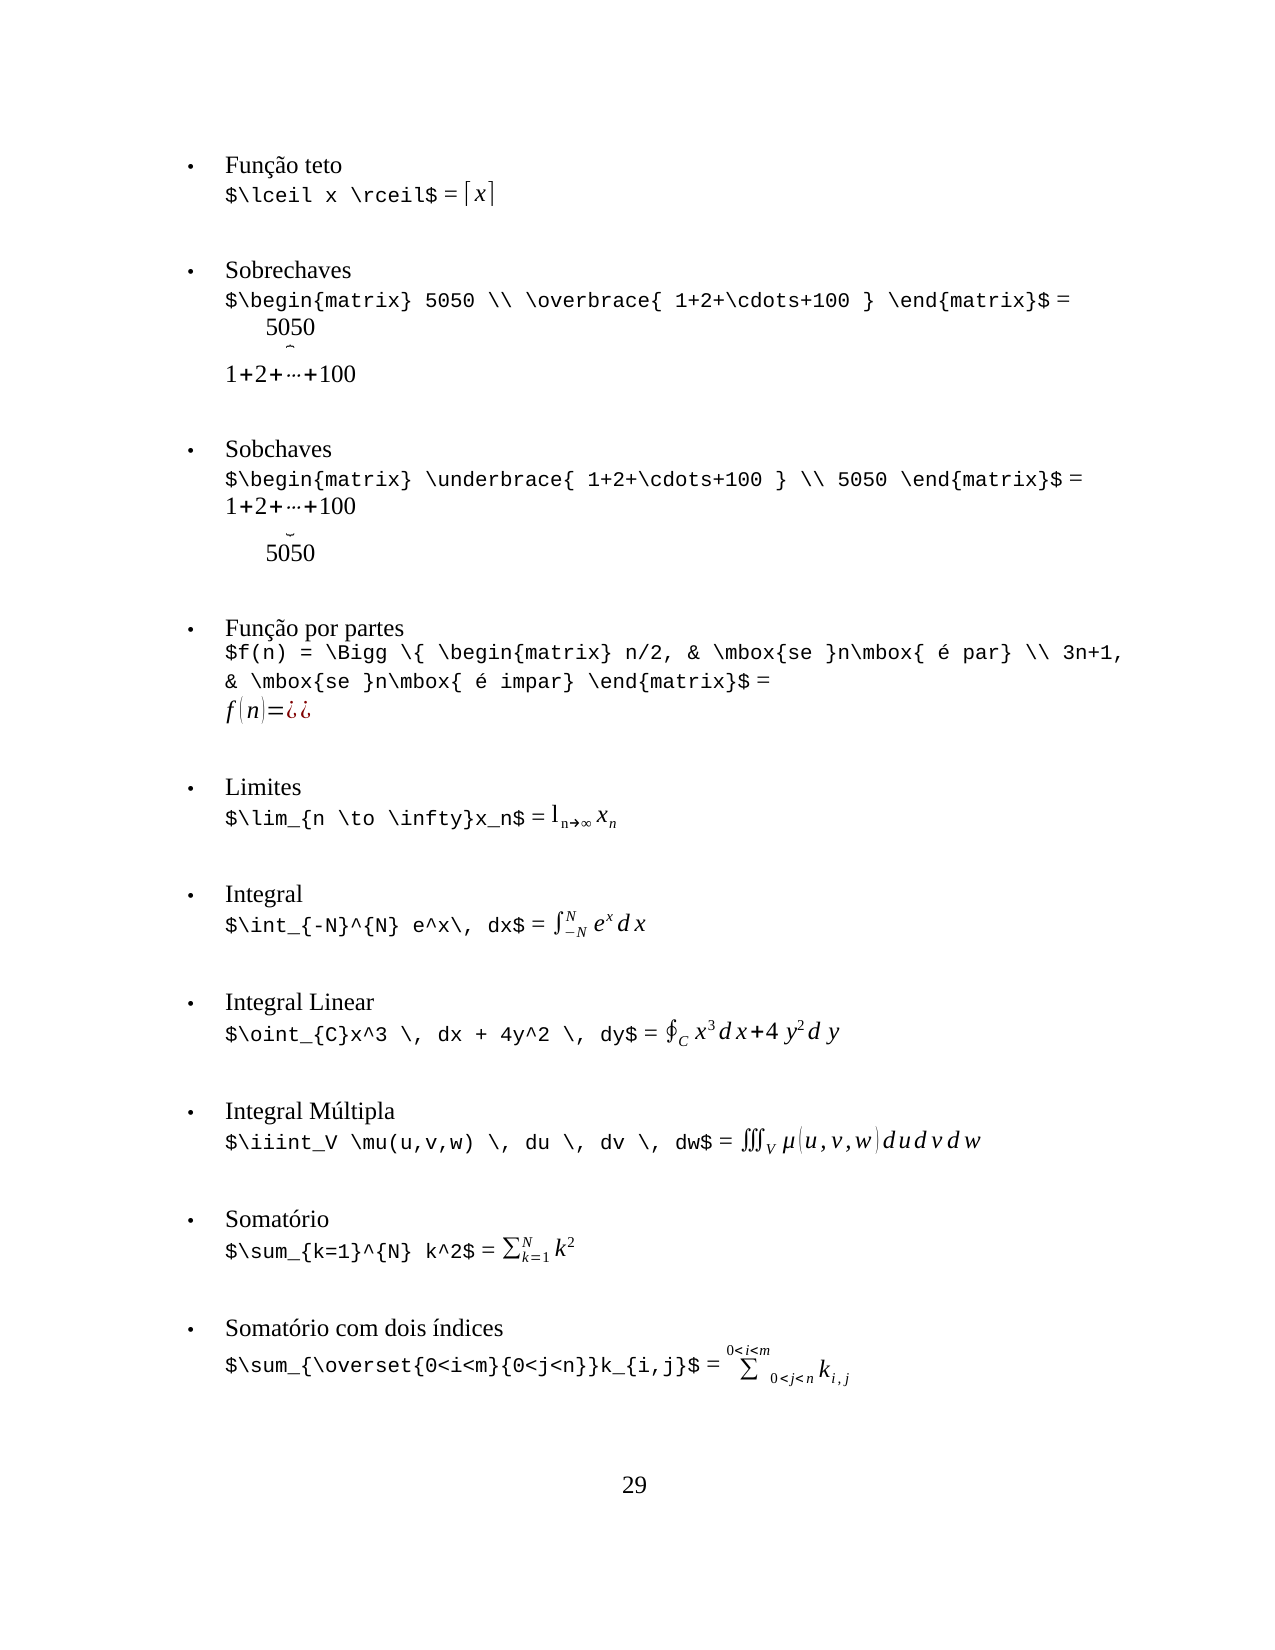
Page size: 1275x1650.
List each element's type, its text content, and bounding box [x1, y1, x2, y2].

list Sobrechaves $\begin{matrix} 5050 \\ \overbrace{ 1+2+\cdots+100 } \end{matrix}$ = [187, 255, 1125, 416]
list Sobchaves $\begin{matrix} \underbrace{ 1+2+\cdots+100 } \\ 5050 \end{matrix}$ = [187, 434, 1125, 595]
list Integral $\int_{-N}^{N} e^x\, dx$ = [187, 879, 1125, 969]
list Somatório $\sum_{k=1}^{N} k^2$ = [187, 1204, 1125, 1295]
list Função por partes $f(n) = \Bigg \{ \begin{matrix} n/2, & \mbox{se }n\mbox{ é par} \\ 3n+1, & \mbox{se }n\mbox{ é impar} \end{matrix}$ = [187, 613, 1125, 754]
list Integral Linear $\oint_{C}x^3 \, dx + 4y^2 \, dy$ = [187, 987, 1125, 1078]
list Limites $\lim_{n \to \infty}x_n$ = [187, 772, 1125, 861]
list Somatório com dois índices $\sum_{\overset{0<i<m}{0<j<n}}k_{i,j}$ = [187, 1313, 1125, 1416]
list Integral Múltipla $\iiint_V \mu(u,v,w) \, du \, dv \, dw$ = [187, 1096, 1125, 1186]
list Função teto $\lceil x \rceil$ = [187, 150, 1125, 237]
